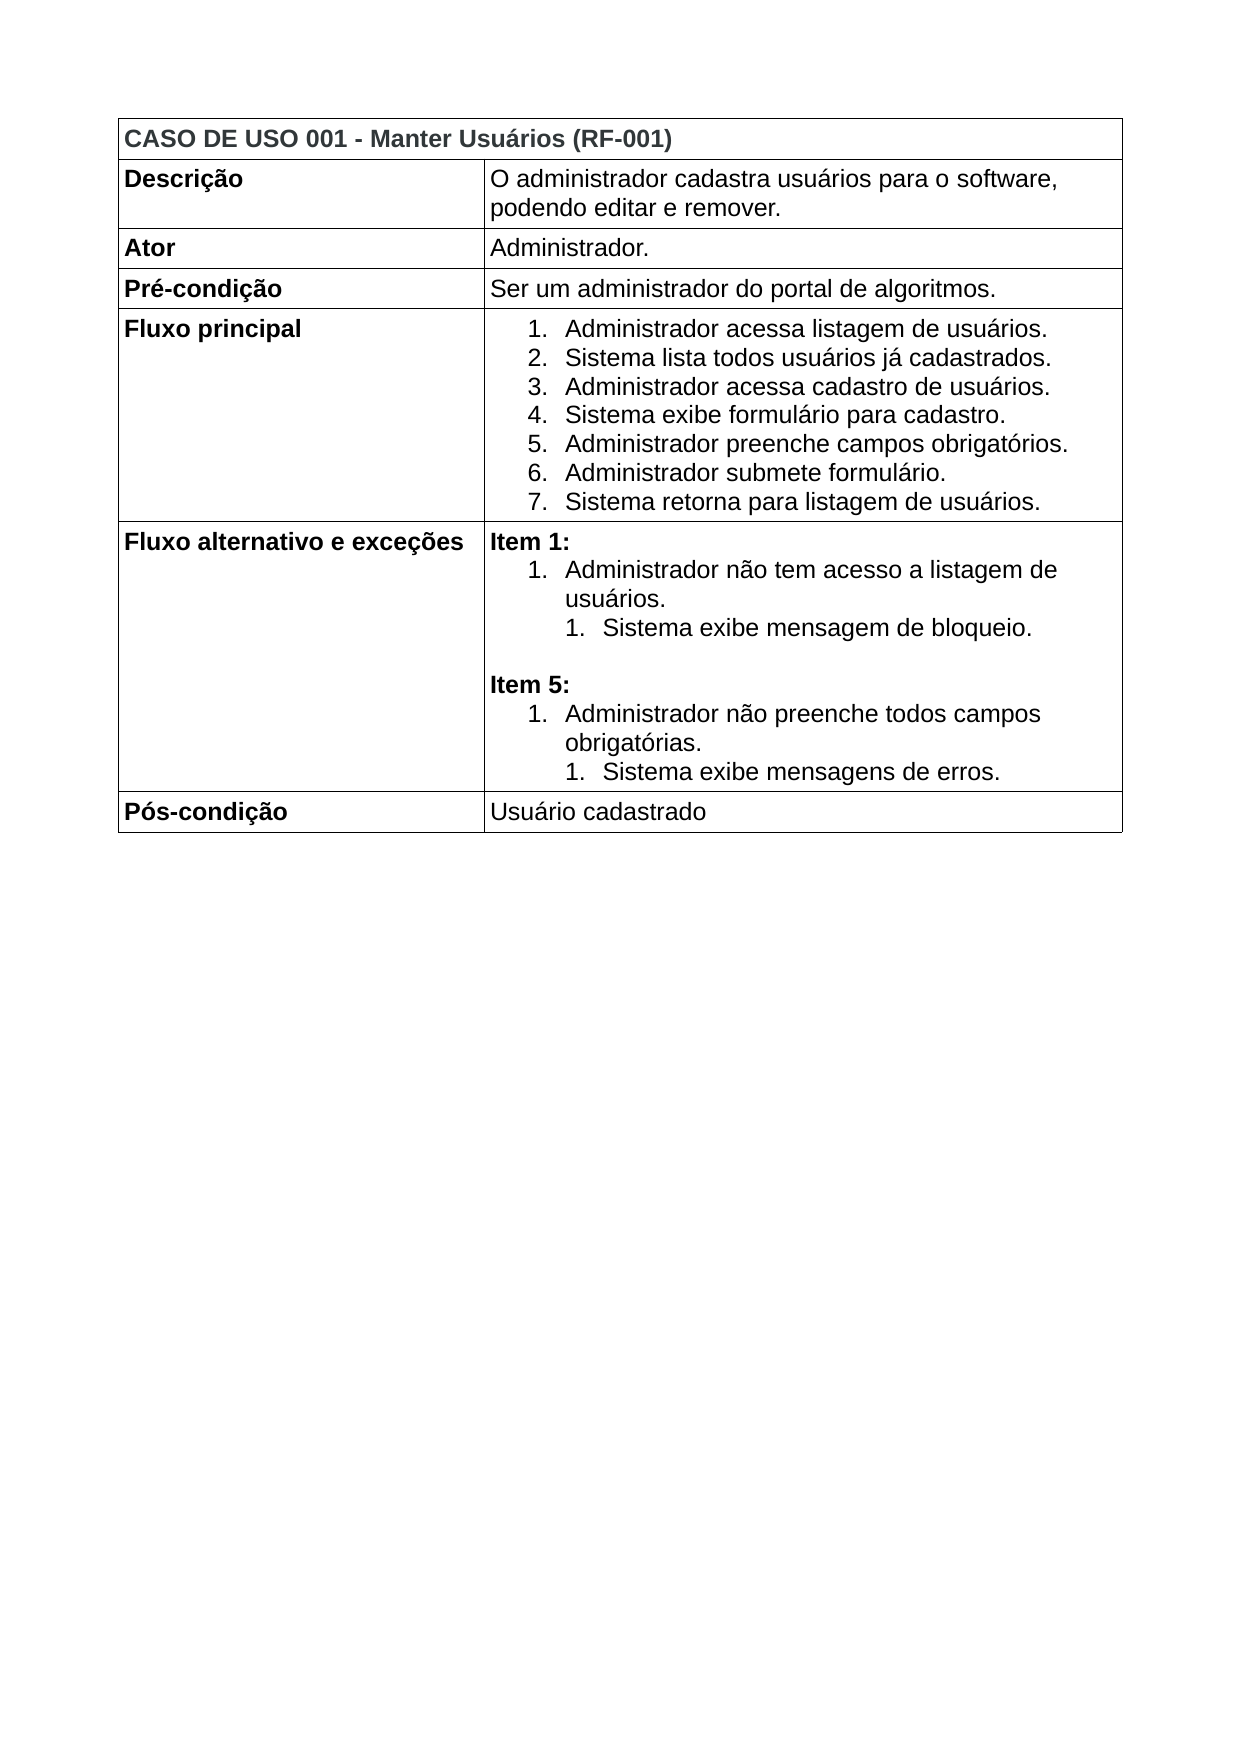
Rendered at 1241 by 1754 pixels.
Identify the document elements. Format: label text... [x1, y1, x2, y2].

table_cell Administrador acessa listagem de usuários. Sistema lista todos usuários já cadastrados. Administrador acessa cadastro de usuários. Sistema exibe formulário para cadastro. Administrador preenche campos obrigatórios. Administrador submete formulário. Sistema retorna para listagem de usuários. [485, 309, 1122, 521]
table_cell Fluxo principal [119, 309, 484, 521]
table_cell Usuário cadastrado [485, 792, 1122, 832]
table_cell Pré-condição [119, 269, 484, 308]
table_cell Pós-condição [119, 792, 484, 832]
table_cell Item 1: Administrador não tem acesso a listagem de usuários. Sistema exibe mensagem de bloqueio. Item 5: Administrador não preenche todos campos obrigatórias. Sistema exibe mensagens de erros. [485, 522, 1122, 791]
table_cell Ser um administrador do portal de algoritmos. [485, 269, 1122, 308]
table_cell Fluxo alternativo e exceções [119, 522, 484, 791]
table_header CASO DE USO 001 - Manter Usuários (RF-001) [119, 119, 1122, 158]
table_cell Ator [119, 229, 484, 268]
table_cell Descrição [119, 160, 484, 227]
table_cell O administrador cadastra usuários para o software, podendo editar e remover. [485, 160, 1122, 227]
table_cell Administrador. [485, 229, 1122, 268]
